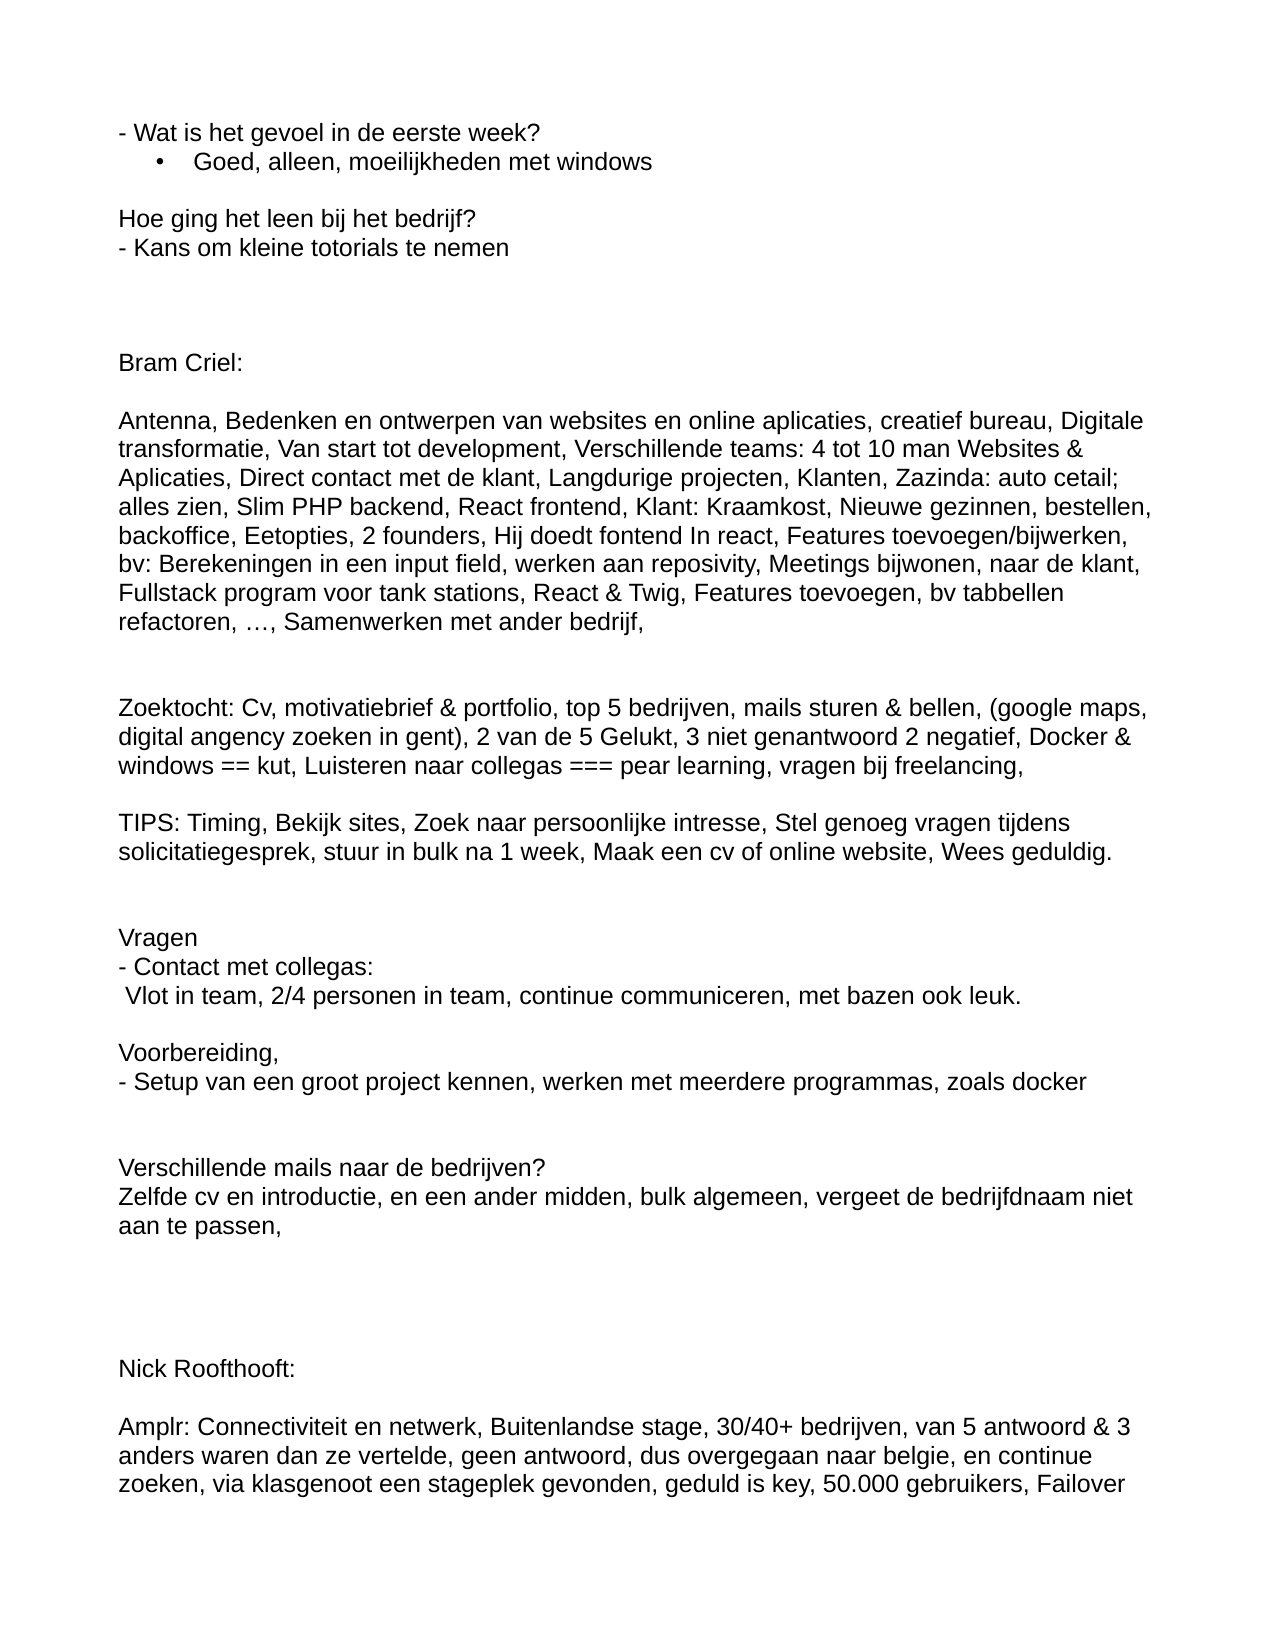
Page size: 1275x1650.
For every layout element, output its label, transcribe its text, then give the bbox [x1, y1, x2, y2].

text - Kans om kleine totorials te nemen [118, 233, 1157, 262]
text Amplr: Connectiviteit en netwerk, Buitenlandse stage, 30/40+ bedrijven, van 5 antwoord & 3 anders waren dan ze vertelde, geen antwoord, dus overgegaan naar belgie, en continue zoeken, via klasgenoot een stageplek gevonden, geduld is key, 50.000 gebruikers, Failover [118, 1412, 1157, 1498]
text - Contact met collegas: [118, 952, 1157, 981]
text Verschillende mails naar de bedrijven? [118, 1153, 1157, 1182]
text TIPS: Timing, Bekijk sites, Zoek naar persoonlijke intresse, Stel genoeg vragen tijdens solicitatiegesprek, stuur in bulk na 1 week, Maak een cv of online website, Wees geduldig. [118, 808, 1157, 866]
text - Setup van een groot project kennen, werken met meerdere programmas, zoals docker [118, 1067, 1157, 1096]
text - Wat is het gevoel in de eerste week? [118, 118, 1157, 147]
text Nick Roofthooft: [118, 1354, 1157, 1383]
text Vlot in team, 2/4 personen in team, continue communiceren, met bazen ook leuk. [118, 981, 1157, 1009]
text Zoektocht: Cv, motivatiebrief & portfolio, top 5 bedrijven, mails sturen & bellen, (google maps, digital angency zoeken in gent), 2 van de 5 Gelukt, 3 niet genantwoord 2 negatief, Docker & windows == kut, Luisteren naar collegas === pear learning, vragen bij freelancing, [118, 693, 1157, 779]
list Goed, alleen, moeilijkheden met windows [156, 147, 1157, 176]
text Antenna, Bedenken en ontwerpen van websites en online aplicaties, creatief bureau, Digitale transformatie, Van start tot development, Verschillende teams: 4 tot 10 man Websites & Aplicaties, Direct contact met de klant, Langdurige projecten, Klanten, Zazinda: auto cetail; alles zien, Slim PHP backend, React frontend, Klant: Kraamkost, Nieuwe gezinnen, bestellen, backoffice, Eetopties, 2 founders, Hij doedt fontend In react, Features toevoegen/bijwerken, bv: Berekeningen in een input field, werken aan reposivity, Meetings bijwonen, naar de klant, Fullstack program voor tank stations, React & Twig, Features toevoegen, bv tabbellen refactoren, …, Samenwerken met ander bedrijf, [118, 406, 1157, 636]
text Voorbereiding, [118, 1038, 1157, 1067]
text Hoe ging het leen bij het bedrijf? [118, 204, 1157, 233]
text Vragen [118, 923, 1157, 952]
text Zelfde cv en introductie, en een ander midden, bulk algemeen, vergeet de bedrijfdnaam niet aan te passen, [118, 1182, 1157, 1239]
text Bram Criel: [118, 348, 1157, 377]
